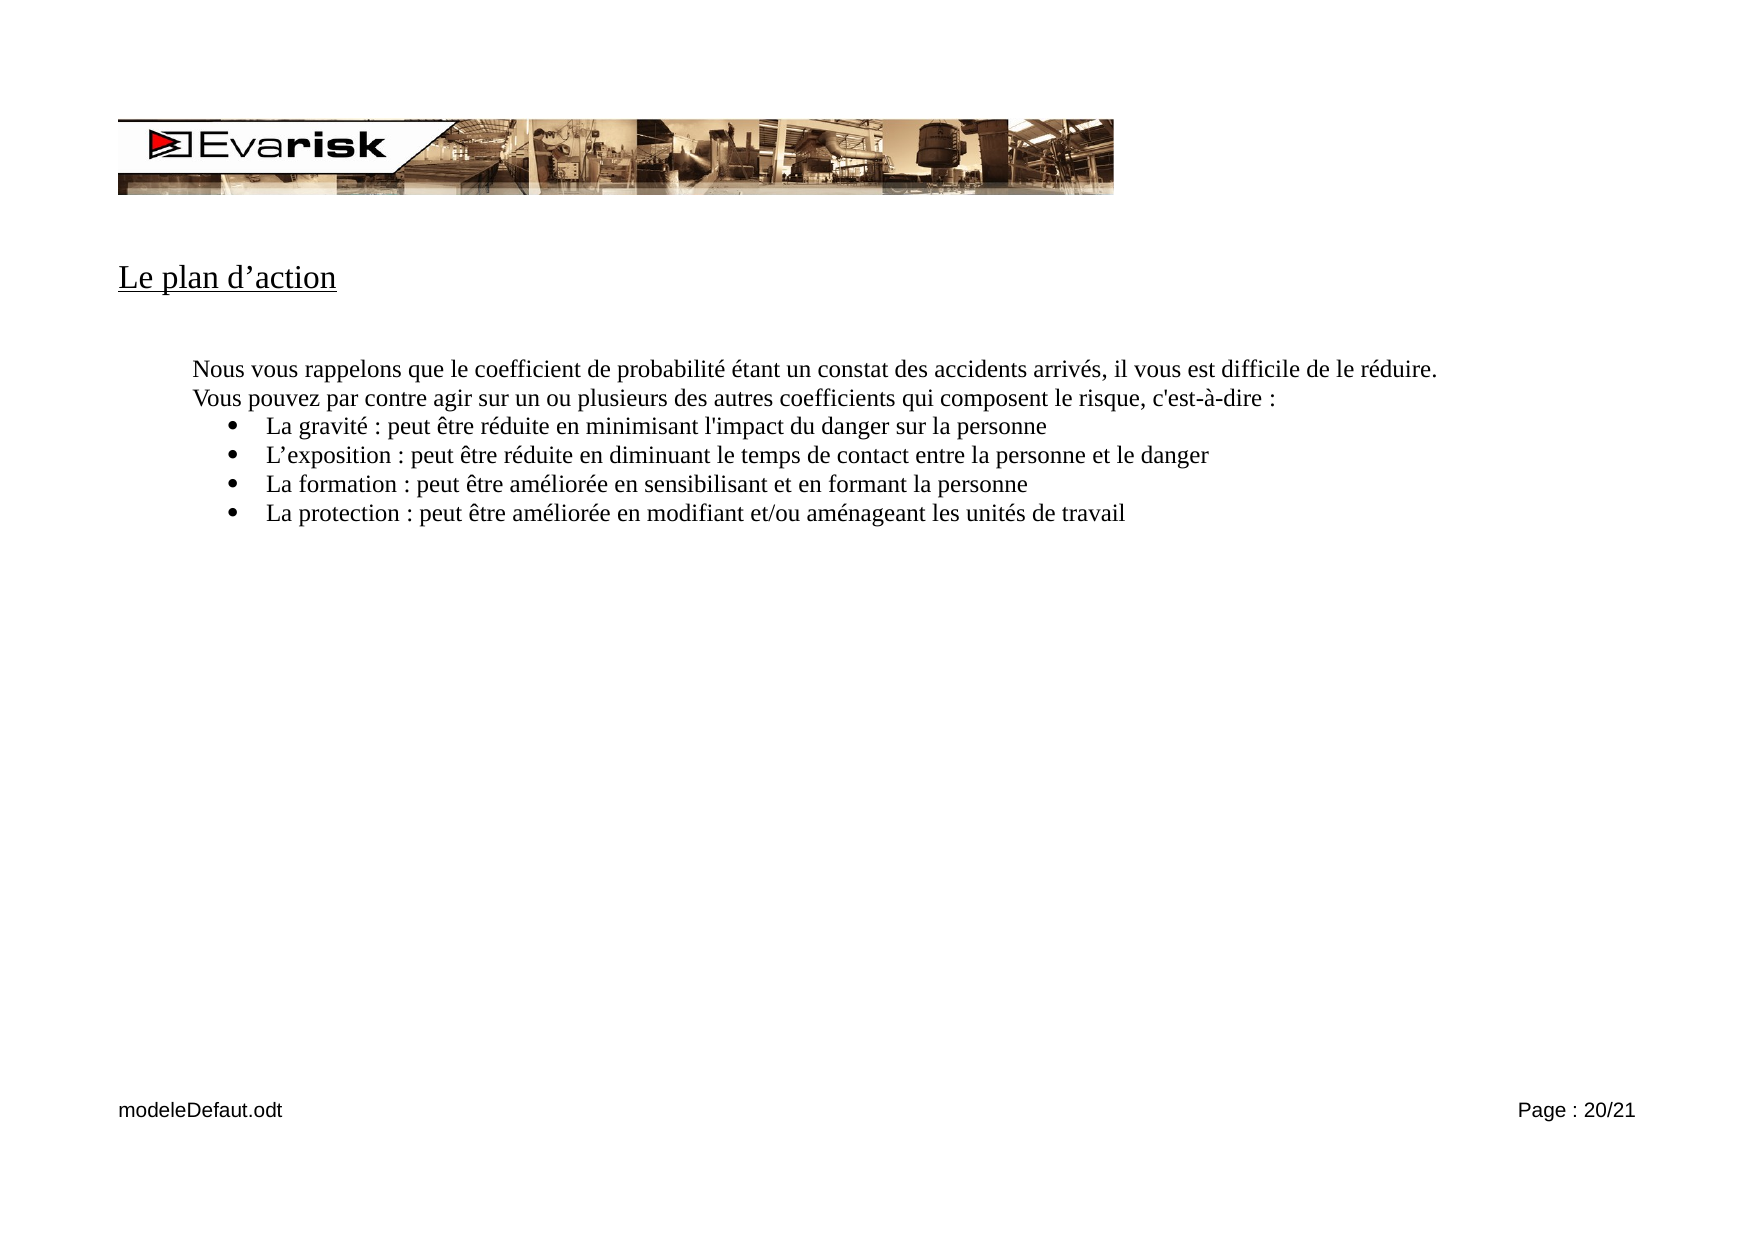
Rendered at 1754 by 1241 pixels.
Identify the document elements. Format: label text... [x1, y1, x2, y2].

list L’exposition : peut être réduite en diminuant le temps de contact entre la personne et le danger [228, 440, 1636, 469]
list La gravité : peut être réduite en minimisant l'impact du danger sur la personne [228, 411, 1636, 440]
text Vous pouvez par contre agir sur un ou plusieurs des autres coefficients qui composent le risque, c'est-à-dire : [192, 383, 1636, 411]
list La protection : peut être améliorée en modifiant et/ou aménageant les unités de travail [228, 498, 1636, 526]
text Nous vous rappelons que le coefficient de probabilité étant un constat des accidents arrivés, il vous est difficile de le réduire. [192, 354, 1636, 383]
list La formation : peut être améliorée en sensibilisant et en formant la personne [228, 469, 1636, 498]
subtitle Le plan d’action [118, 257, 1636, 296]
